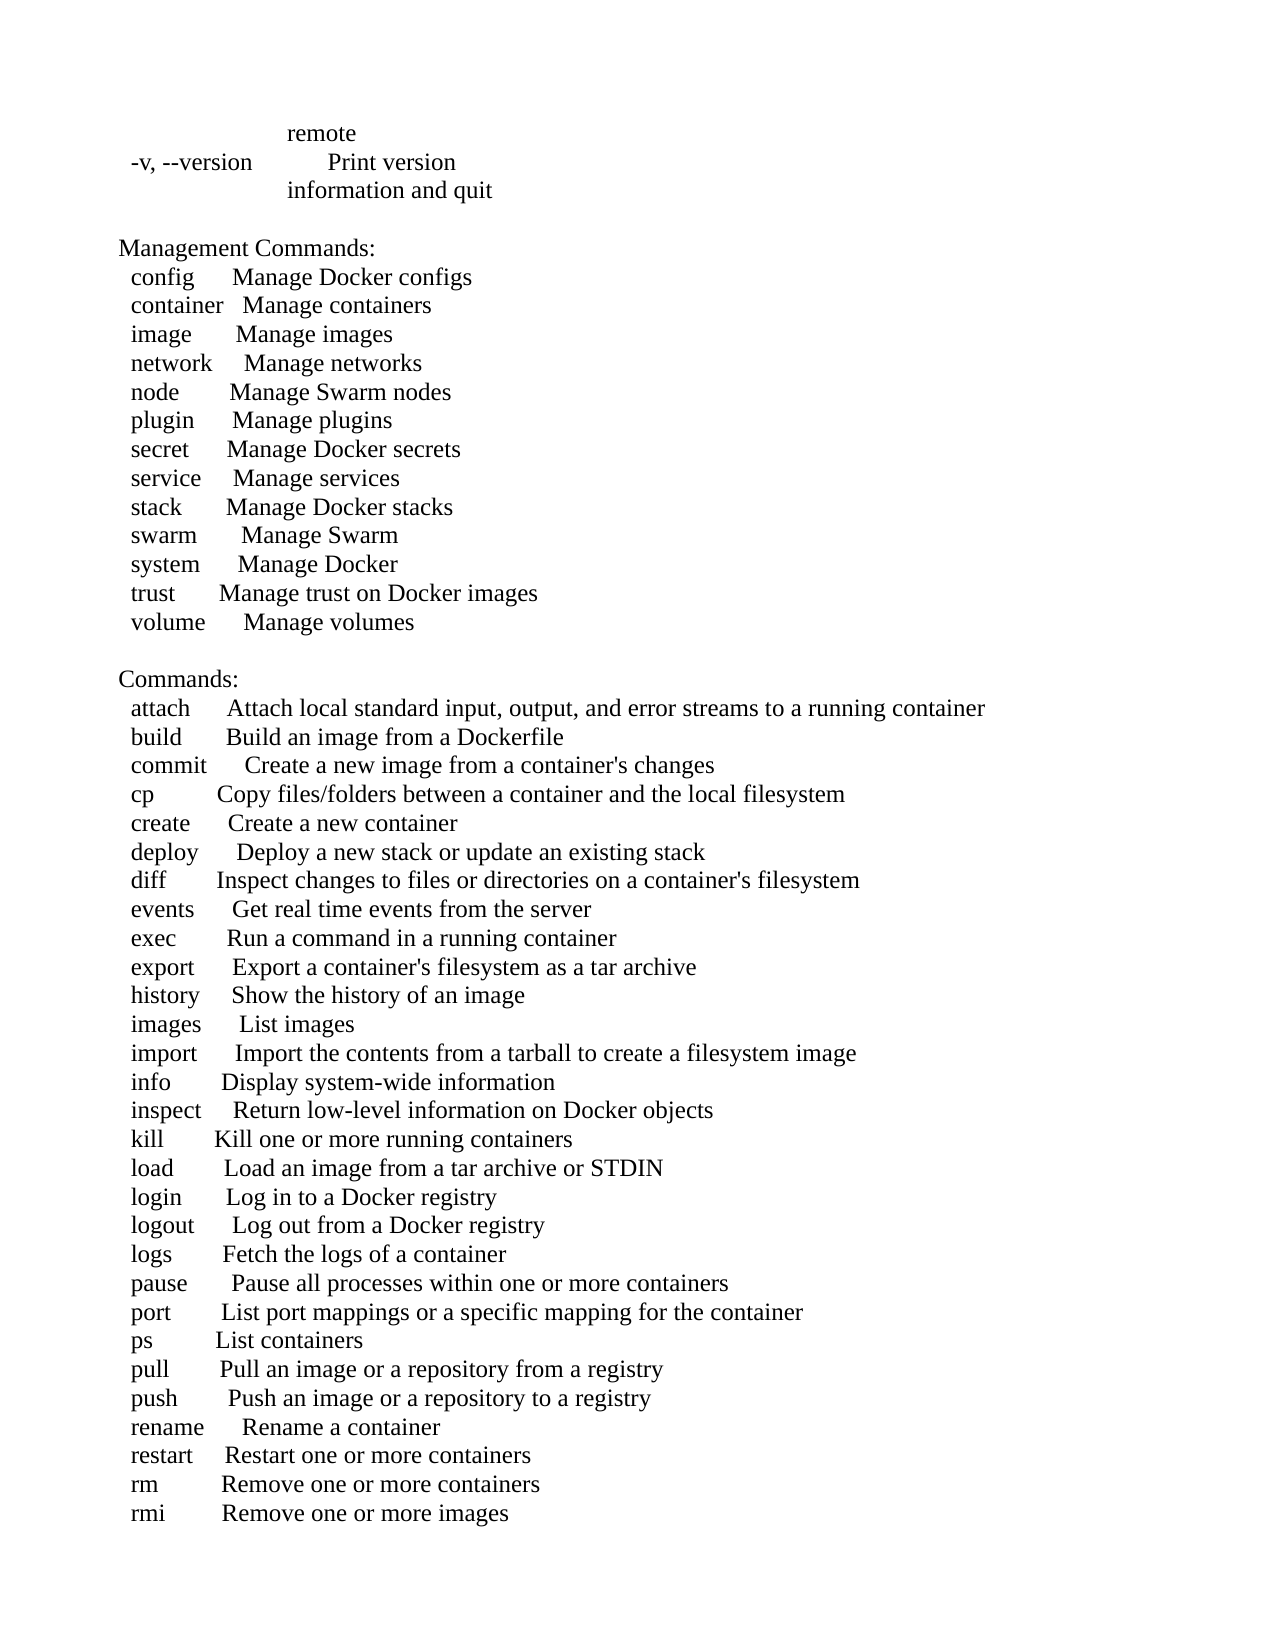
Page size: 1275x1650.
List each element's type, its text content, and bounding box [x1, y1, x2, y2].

text plugin Manage plugins [118, 406, 1157, 434]
text logs Fetch the logs of a container [118, 1239, 1157, 1268]
text container Manage containers [118, 291, 1157, 319]
text create Create a new container [118, 808, 1157, 837]
text Commands: [118, 664, 1157, 693]
text trust Manage trust on Docker images [118, 578, 1157, 607]
text history Show the history of an image [118, 981, 1157, 1009]
text import Import the contents from a tarball to create a filesystem image [118, 1038, 1157, 1067]
text commit Create a new image from a container's changes [118, 751, 1157, 779]
text information and quit [118, 176, 1157, 204]
text events Get real time events from the server [118, 894, 1157, 923]
text build Build an image from a Dockerfile [118, 722, 1157, 751]
text node Manage Swarm nodes [118, 377, 1157, 406]
text export Export a container's filesystem as a tar archive [118, 952, 1157, 981]
text deploy Deploy a new stack or update an existing stack [118, 837, 1157, 866]
text port List port mappings or a specific mapping for the container [118, 1297, 1157, 1326]
text pull Pull an image or a repository from a registry [118, 1354, 1157, 1383]
text load Load an image from a tar archive or STDIN [118, 1153, 1157, 1182]
text config Manage Docker configs [118, 262, 1157, 291]
text network Manage networks [118, 348, 1157, 377]
text logout Log out from a Docker registry [118, 1211, 1157, 1239]
text attach Attach local standard input, output, and error streams to a running container [118, 693, 1157, 722]
text push Push an image or a repository to a registry [118, 1383, 1157, 1412]
text restart Restart one or more containers [118, 1441, 1157, 1469]
text -v, --version Print version [118, 147, 1157, 176]
text secret Manage Docker secrets [118, 434, 1157, 463]
text stack Manage Docker stacks [118, 492, 1157, 521]
text login Log in to a Docker registry [118, 1182, 1157, 1211]
text inspect Return low-level information on Docker objects [118, 1096, 1157, 1124]
text volume Manage volumes [118, 607, 1157, 636]
text ps List containers [118, 1326, 1157, 1354]
text images List images [118, 1009, 1157, 1038]
text remote [118, 118, 1157, 147]
text cp Copy files/folders between a container and the local filesystem [118, 779, 1157, 808]
text rmi Remove one or more images [118, 1498, 1157, 1527]
text image Manage images [118, 319, 1157, 348]
text exec Run a command in a running container [118, 923, 1157, 952]
text system Manage Docker [118, 549, 1157, 578]
text rename Rename a container [118, 1412, 1157, 1441]
text service Manage services [118, 463, 1157, 492]
text rm Remove one or more containers [118, 1469, 1157, 1498]
text info Display system-wide information [118, 1067, 1157, 1096]
text swarm Manage Swarm [118, 521, 1157, 549]
text kill Kill one or more running containers [118, 1124, 1157, 1153]
text Management Commands: [118, 233, 1157, 262]
text diff Inspect changes to files or directories on a container's filesystem [118, 866, 1157, 894]
text pause Pause all processes within one or more containers [118, 1268, 1157, 1297]
